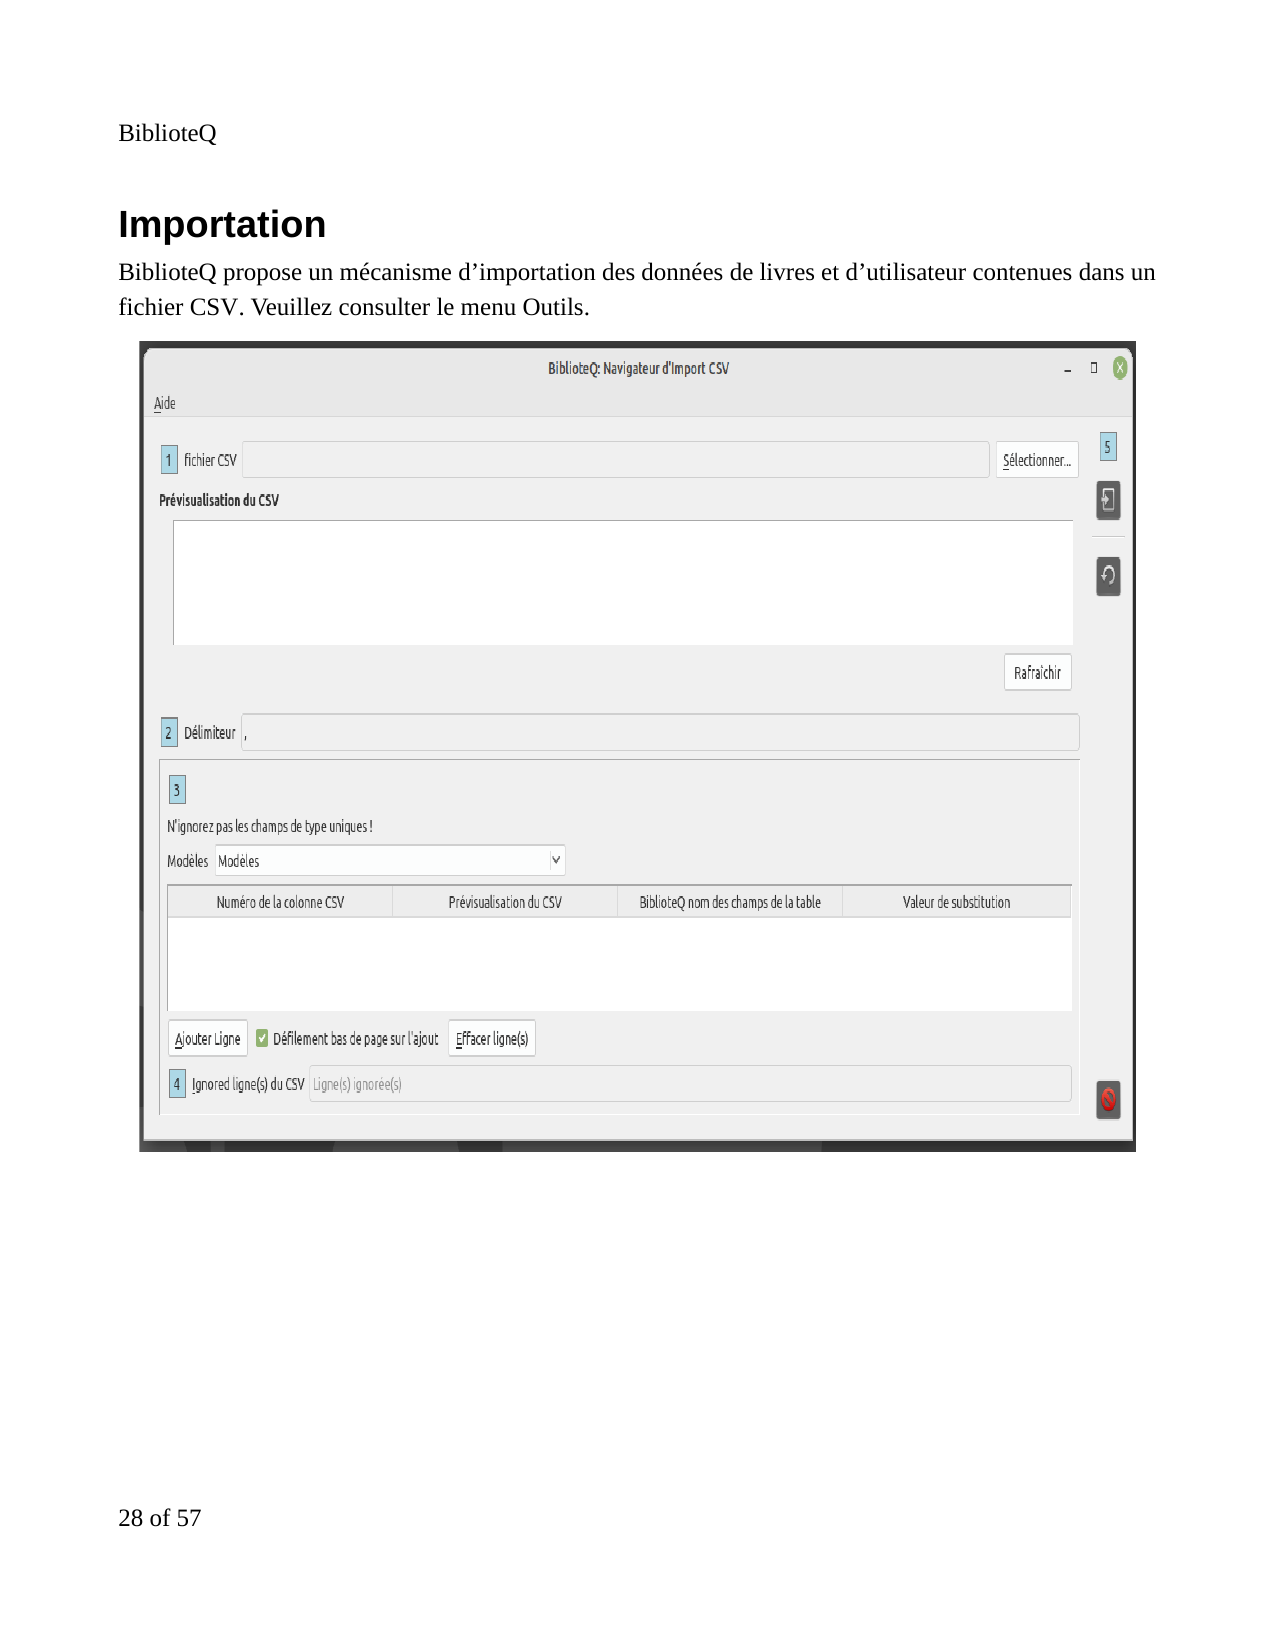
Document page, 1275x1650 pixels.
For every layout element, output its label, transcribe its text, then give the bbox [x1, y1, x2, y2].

text BiblioteQ propose un mécanisme d’importation des données de livres et d’utilisateur contenues dans un fichier CSV. Veuillez consulter le menu Outils. [118, 257, 1157, 321]
subtitle Importation [118, 201, 1157, 245]
picture [139, 341, 1136, 1152]
